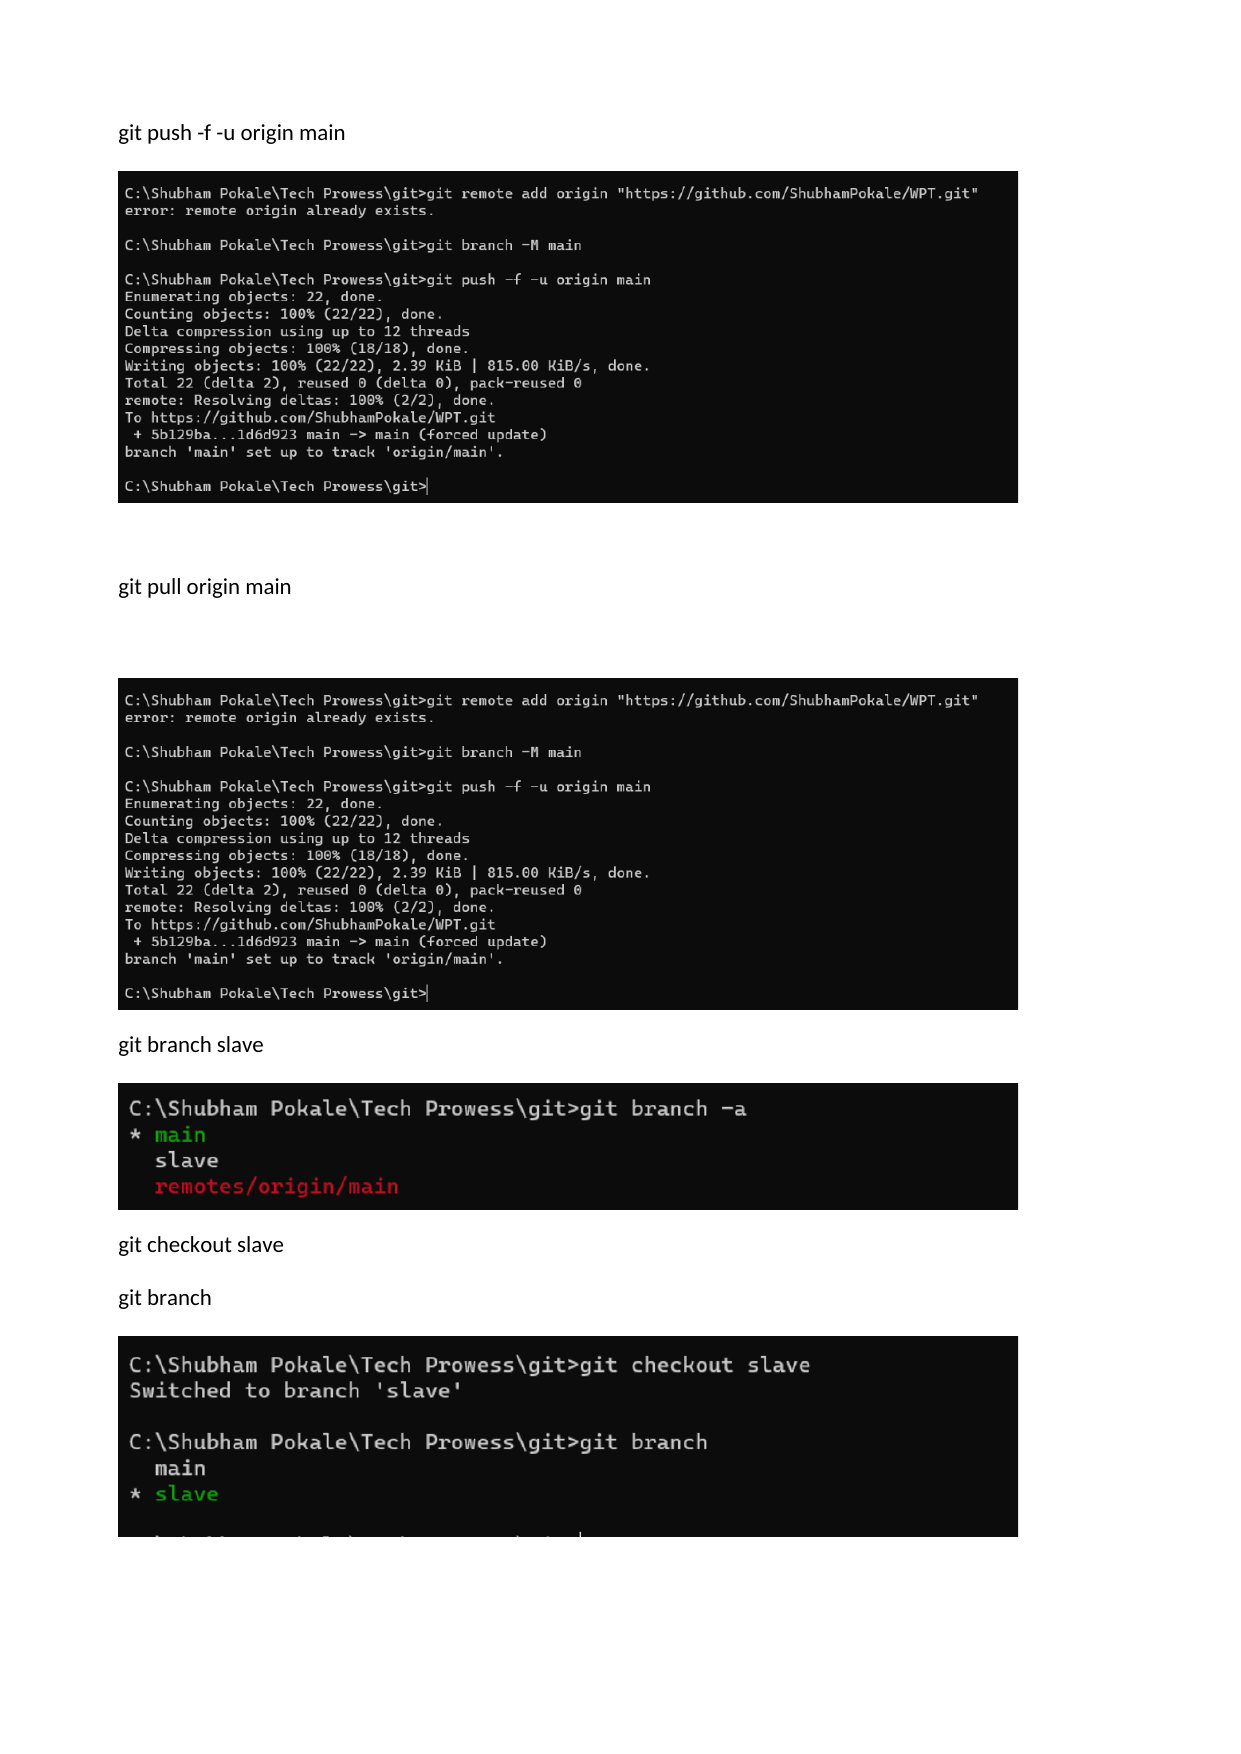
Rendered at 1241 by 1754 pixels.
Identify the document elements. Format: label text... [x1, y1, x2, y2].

text git branch [118, 1283, 1122, 1311]
text git checkout slave [118, 1230, 1122, 1258]
text git branch slave [118, 1030, 1122, 1058]
text git push -f -u origin main [118, 118, 1122, 146]
text git pull origin main [118, 572, 1122, 600]
